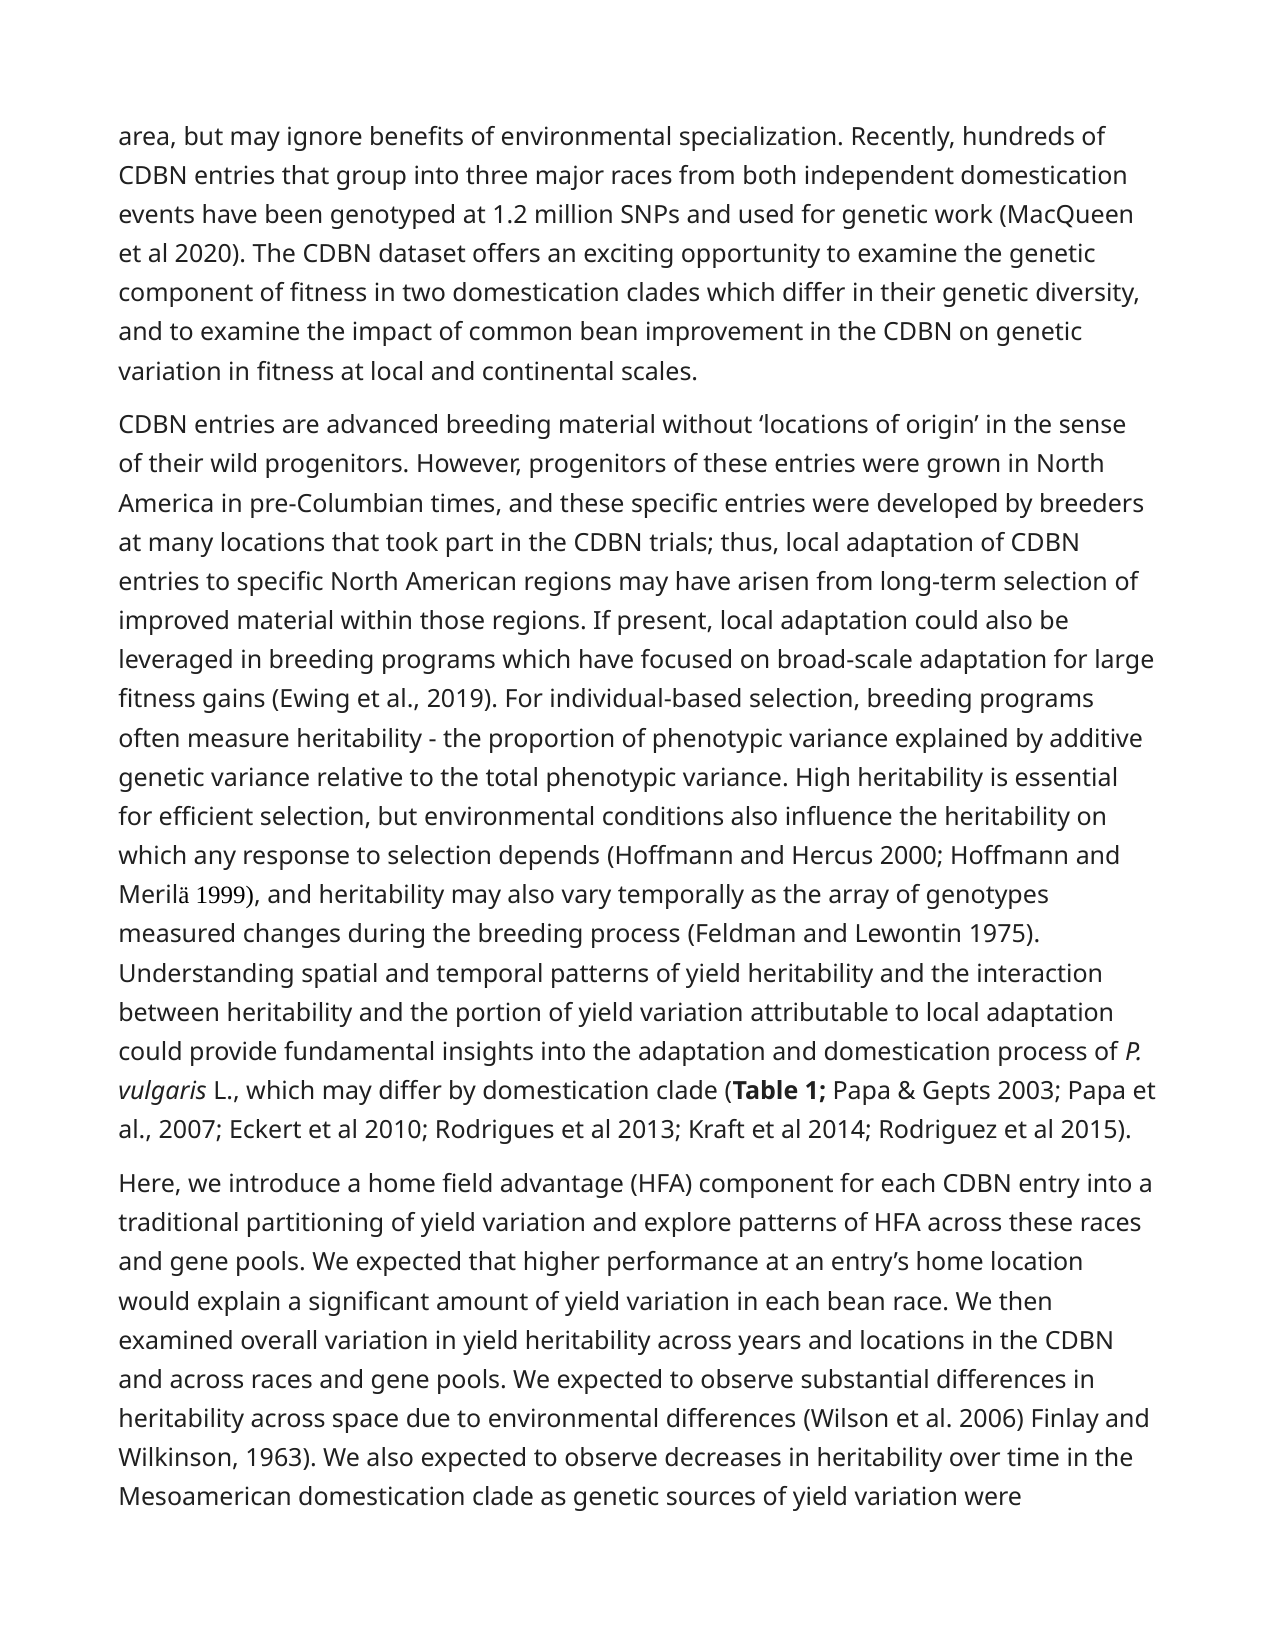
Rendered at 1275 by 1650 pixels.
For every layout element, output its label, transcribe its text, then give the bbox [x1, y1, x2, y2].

text CDBN entries are advanced breeding material without ‘locations of origin’ in the sense of their wild progenitors. However, progenitors of these entries were grown in North America in pre-Columbian times, and these specific entries were developed by breeders at many locations that took part in the CDBN trials; thus, local adaptation of CDBN entries to specific North American regions may have arisen from long-term selection of improved material within those regions. If present, local adaptation could also be leveraged in breeding programs which have focused on broad-scale adaptation for large fitness gains (Ewing et al., 2019). For individual-based selection, breeding programs often measure heritability - the proportion of phenotypic variance explained by additive genetic variance relative to the total phenotypic variance. High heritability is essential for efficient selection, but environmental conditions also influence the heritability on which any response to selection depends (Hoffmann and Hercus 2000; Hoffmann and Merilä 1999), and heritability may also vary temporally as the array of genotypes measured changes during the breeding process (Feldman and Lewontin 1975). Understanding spatial and temporal patterns of yield heritability and the interaction between heritability and the portion of yield variation attributable to local adaptation could provide fundamental insights into the adaptation and domestication process of P. vulgaris L., which may differ by domestication clade (Table 1; Papa & Gepts 2003; Papa et al., 2007; Eckert et al 2010; Rodrigues et al 2013; Kraft et al 2014; Rodriguez et al 2015). [118, 407, 1157, 1146]
text Here, we introduce a home field advantage (HFA) component for each CDBN entry into a traditional partitioning of yield variation and explore patterns of HFA across these races and gene pools. We expected that higher performance at an entry’s home location would explain a significant amount of yield variation in each bean race. We then examined overall variation in yield heritability across years and locations in the CDBN and across races and gene pools. We expected to observe substantial differences in heritability across space due to environmental differences (Wilson et al. 2006) Finlay and Wilkinson, 1963). We also expected to observe decreases in heritability over time in the Mesoamerican domestication clade as genetic sources of yield variation were [118, 1166, 1157, 1513]
text area, but may ignore benefits of environmental specialization. Recently, hundreds of CDBN entries that group into three major races from both independent domestication events have been genotyped at 1.2 million SNPs and used for genetic work (MacQueen et al 2020). The CDBN dataset offers an exciting opportunity to examine the genetic component of fitness in two domestication clades which differ in their genetic diversity, and to examine the impact of common bean improvement in the CDBN on genetic variation in fitness at local and continental scales. [118, 118, 1157, 387]
